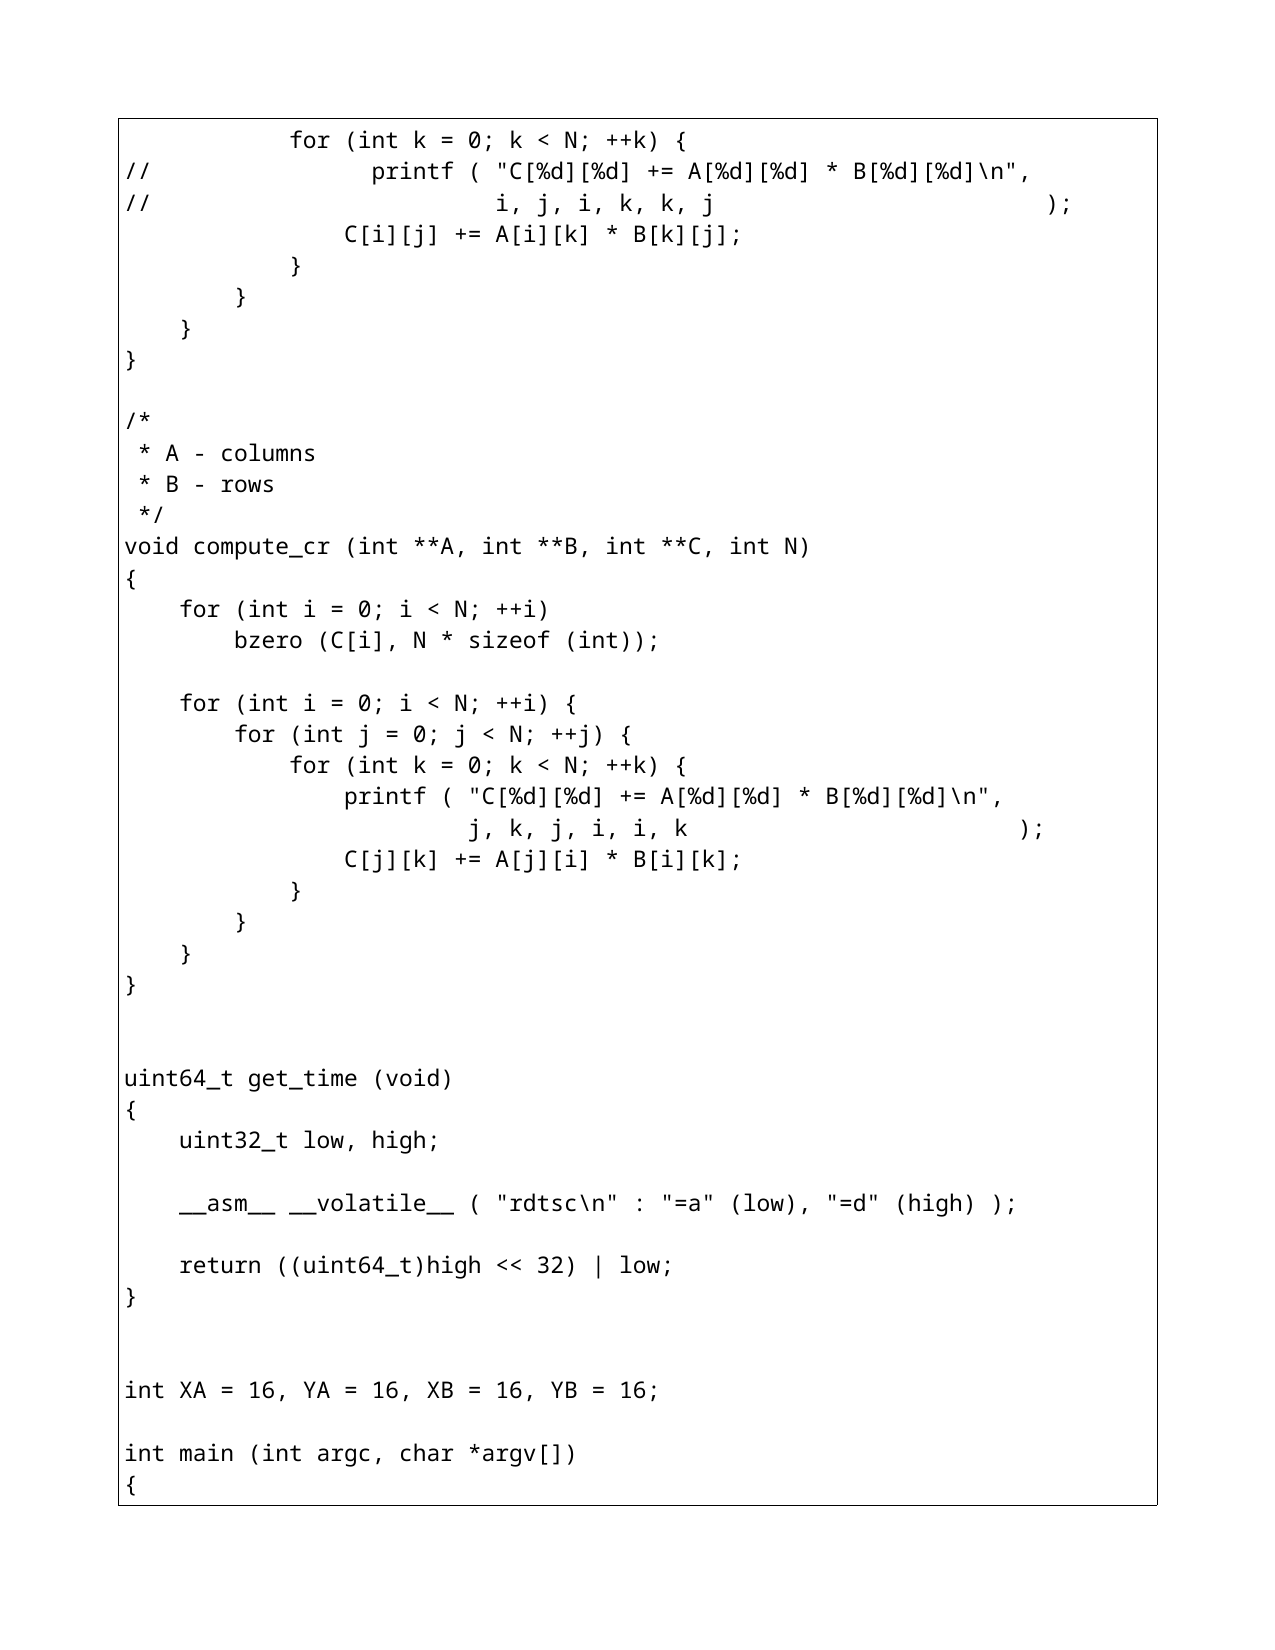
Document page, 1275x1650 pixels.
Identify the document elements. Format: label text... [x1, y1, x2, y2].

table_header for (int k = 0; k < N; ++k) { // printf ( "C[%d][%d] += A[%d][%d] * B[%d][%d]\n", // i, j, i, k, k, j ); C[i][j] += A[i][k] * B[k][j]; } } } } /* * A - columns * B - rows */ void compute_cr (int **A, int **B, int **C, int N) { for (int i = 0; i < N; ++i) bzero (C[i], N * sizeof (int)); for (int i = 0; i < N; ++i) { for (int j = 0; j < N; ++j) { for (int k = 0; k < N; ++k) { printf ( "C[%d][%d] += A[%d][%d] * B[%d][%d]\n", j, k, j, i, i, k ); C[j][k] += A[j][i] * B[i][k]; } } } } uint64_t get_time (void) { uint32_t low, high; __asm__ __volatile__ ( "rdtsc\n" : "=a" (low), "=d" (high) ); return ((uint64_t)high << 32) | low; } int XA = 16, YA = 16, XB = 16, YB = 16; int main (int argc, char *argv[]) { [119, 119, 1157, 1505]
